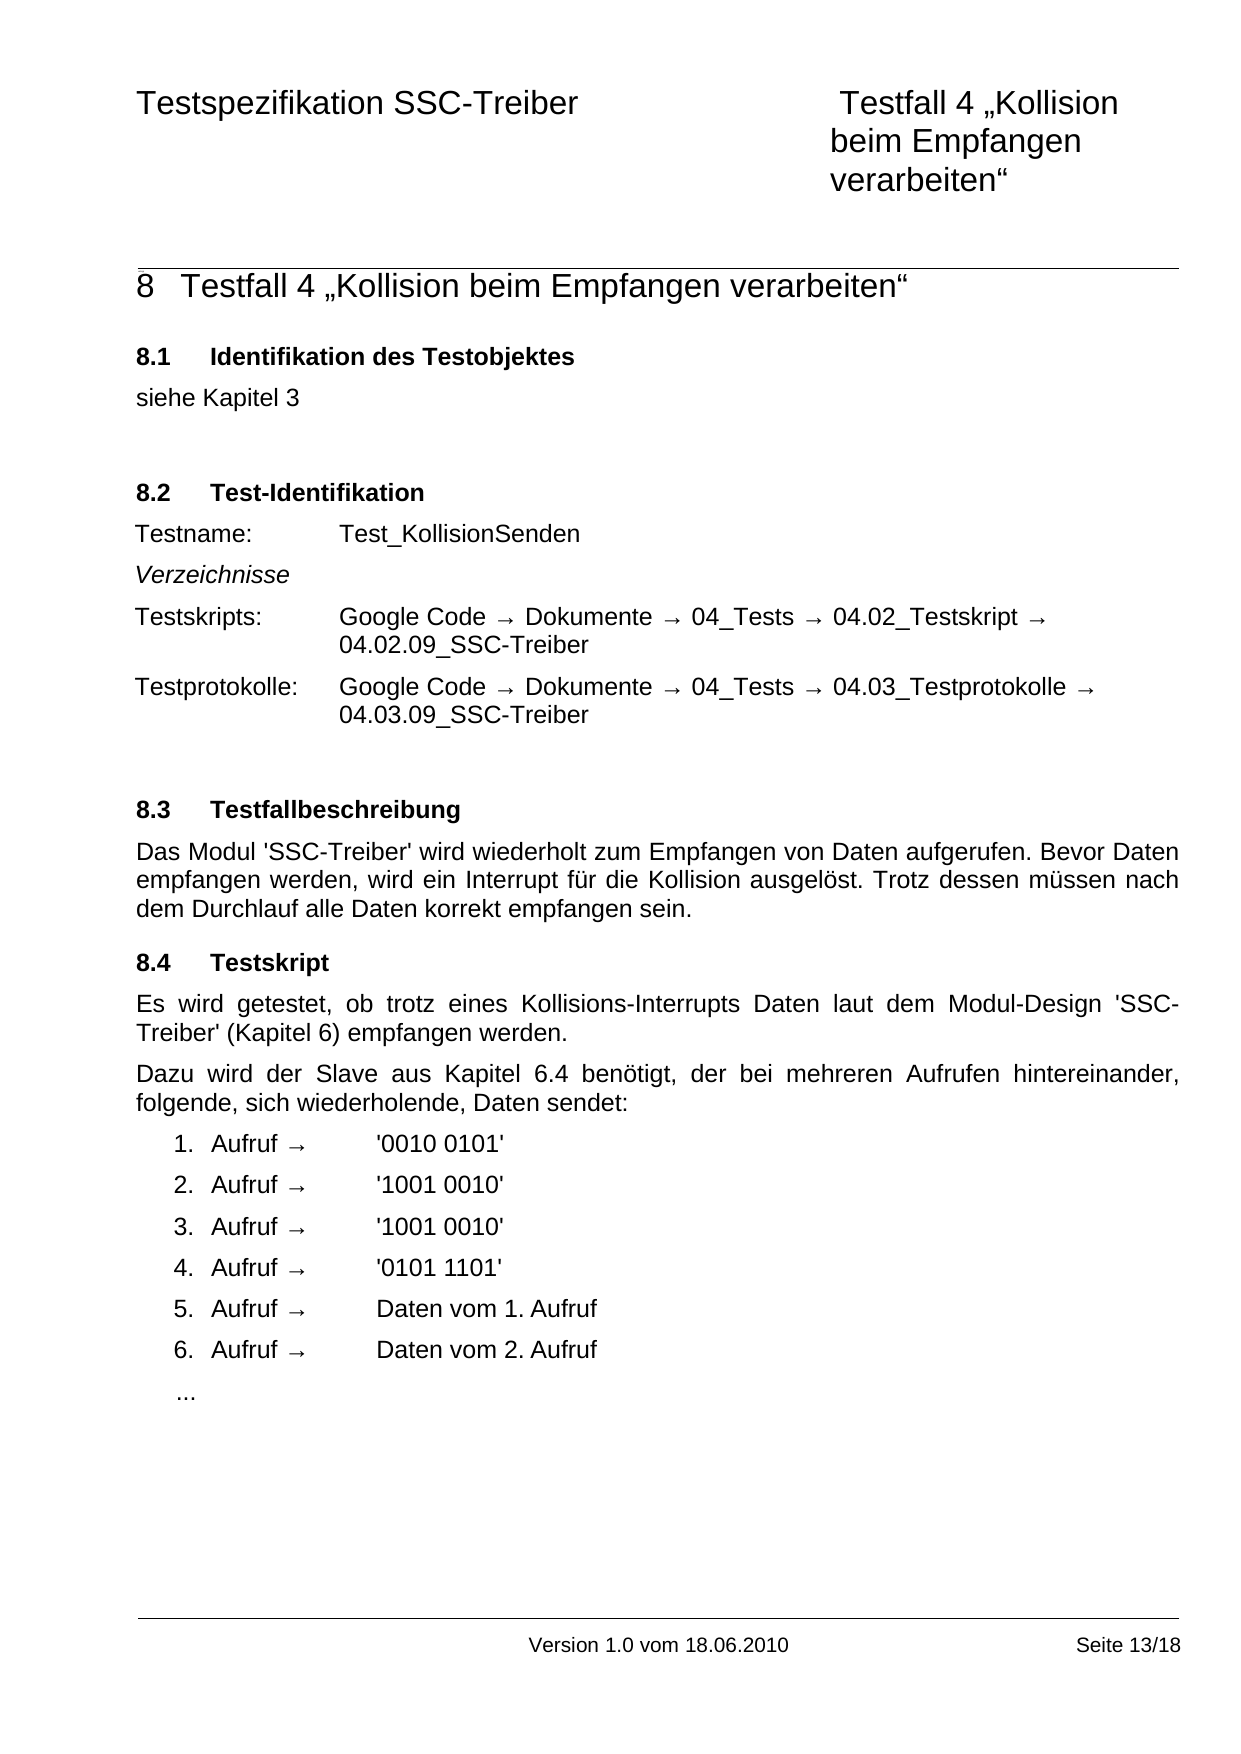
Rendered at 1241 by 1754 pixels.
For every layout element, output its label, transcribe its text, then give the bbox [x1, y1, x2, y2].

text Dazu wird der Slave aus Kapitel 6.4 benötigt, der bei mehreren Aufrufen hintereinander, folgende, sich wiederholende, Daten sendet: [136, 1059, 1181, 1117]
list Aufruf → '1001 0010' [173, 1171, 1181, 1199]
list Aufruf → '0010 0101' [173, 1129, 1181, 1158]
subtitle Identifikation des Testobjektes [136, 342, 1181, 371]
list Aufruf → Daten vom 2. Aufruf [173, 1336, 1181, 1364]
subtitle Testfall 4 „Kollision beim Empfangen verarbeiten“ [677, 289, 1181, 304]
subtitle Testfallbeschreibung [136, 796, 1181, 824]
list Aufruf → Daten vom 1. Aufruf [173, 1294, 1181, 1323]
text Verzeichnisse [134, 561, 1181, 589]
list ... [176, 1377, 1181, 1406]
text Testname: Test_KollisionSenden [134, 519, 1181, 548]
subtitle Testfall 4 „Kollision beim Empfangen verarbeiten“ [136, 289, 602, 304]
text Es wird getestet, ob trotz eines Kollisions-Interrupts Daten laut dem Modul-Design 'SSC-Treiber' (Kapitel 6) empfangen werden. [136, 989, 1181, 1047]
text Testskripts: Google Code → Dokumente → 04_Tests → 04.02_Testskript → 04.02.09_SSC-Treiber [134, 602, 1181, 659]
subtitle Test-Identifikation [136, 478, 1181, 507]
list Aufruf → '1001 0010' [173, 1212, 1181, 1241]
text siehe Kapitel 3 [136, 383, 1181, 412]
subtitle Testskript [136, 948, 1181, 977]
subtitle Testfall 4 „Kollision beim Empfangen verarbeiten“ [605, 289, 678, 304]
text Das Modul 'SSC-Treiber' wird wiederholt zum Empfangen von Daten aufgerufen. Bevor Daten empfangen werden, wird ein Interrupt für die Kollision ausgelöst. Trotz dessen müssen nach dem Durchlauf alle Daten korrekt empfangen sein. [136, 837, 1181, 923]
list Aufruf → '0101 1101' [173, 1253, 1181, 1282]
text Testprotokolle: Google Code → Dokumente → 04_Tests → 04.03_Testprotokolle → 04.03.09_SSC-Treiber [134, 672, 1181, 729]
